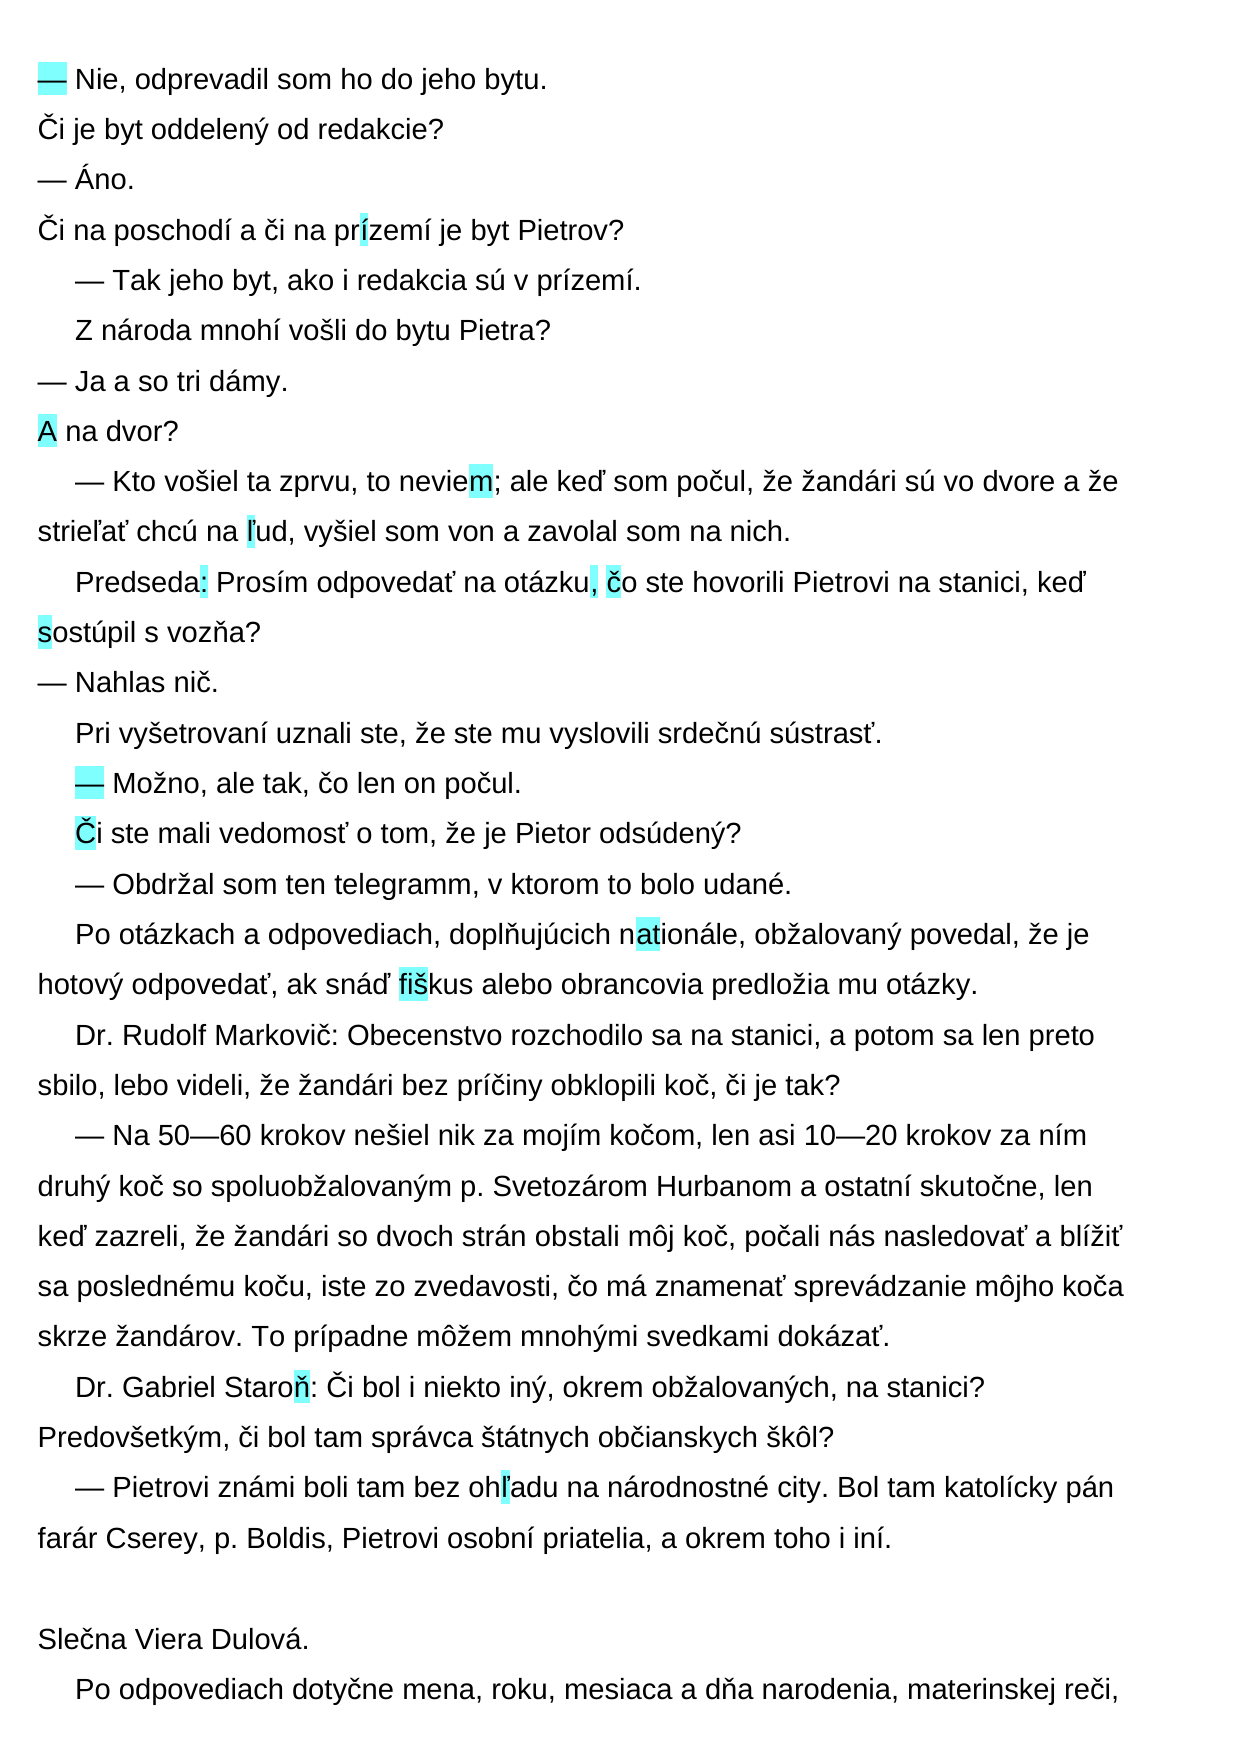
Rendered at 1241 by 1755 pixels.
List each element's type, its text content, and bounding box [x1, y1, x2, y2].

text — Možno, ale tak, čo len on počul. [37, 766, 1130, 799]
text — Pietrovi známi boli tam bez ohľadu na ná­rodnostné city. Bol tam katolícky pán farár Cserey, p. Boldis, Pietrovi osobní priatelia, a okrem toho i iní. [37, 1470, 1130, 1554]
text Pri vyšetrovaní uznali ste, že ste mu vyslovili srdečnú sústrasť. [37, 716, 1130, 749]
text Predseda: Prosím odpovedať na otázku, čo ste hovorili Pietrovi na stanici, keď sostúpil s vozňa? [37, 565, 1130, 649]
text Po odpovediach dotyčne mena, roku, mesiaca a dňa narodenia, materinskej reči, [37, 1672, 1130, 1706]
text — Nahlas nič. [37, 665, 1130, 699]
text Či ste mali vedomosť o tom, že je Pietor odsúdený? [37, 816, 1130, 850]
text — Obdržal som ten telegramm, v ktorom to bolo udané. [37, 867, 1130, 900]
text Po otázkach a odpovediach, doplňujúcich nationále, obžalovaný povedal, že je hotový odpovedať, ak snáď fiškus alebo obrancovia predložia mu otázky. [37, 917, 1130, 1001]
text Slečna Viera Dulová. [37, 1622, 1130, 1656]
text — Kto vošiel ta zprvu, to neviem; ale keď som počul, že žandári sú vo dvore a že strieľať chcú na ľud, vyšiel som von a zavolal som na nich. [37, 464, 1130, 548]
text — Áno. [37, 162, 1130, 196]
text Či je byt oddelený od redakcie? [37, 112, 1130, 146]
text Dr. Gabriel Staroň: Či bol i niekto iný, okrem obžalovaných, na stanici? Predovšetkým, či bol tam správca štátnych občianskych škôl? [37, 1370, 1130, 1454]
text — Na 50—60 krokov nešiel nik za mojím kočom, len asi 10—20 krokov za ním druhý koč so spoluobžalovaným p. Svetozárom Hurbanom a ostatní sku­točne, len keď zazreli, že žandári so dvoch strán ob­stali môj koč, počali nás nasledovať a blížiť sa po­slednému koču, iste zo zvedavosti, čo má znamenať sprevádzanie môjho koča skrze žandárov. To prípadne môžem mnohými svedkami dokázať. [37, 1118, 1130, 1353]
text — Ja a so tri dámy. [37, 363, 1130, 397]
text — Tak jeho byt, ako i redakcia sú v prízemí. [37, 263, 1130, 296]
text Z národa mnohí vošli do bytu Pietra? [37, 313, 1130, 347]
text Či na poschodí a či na prízemí je byt Pietrov? [37, 213, 1130, 246]
text Dr. Rudolf Markovič: Obecenstvo rozchodilo sa na stanici, a potom sa len preto sbilo, lebo videli, že žandári bez príčiny obklopili koč, či je tak? [37, 1018, 1130, 1101]
text A na dvor? [37, 414, 1130, 447]
text — Nie, odprevadil som ho do jeho bytu. [37, 62, 1130, 95]
